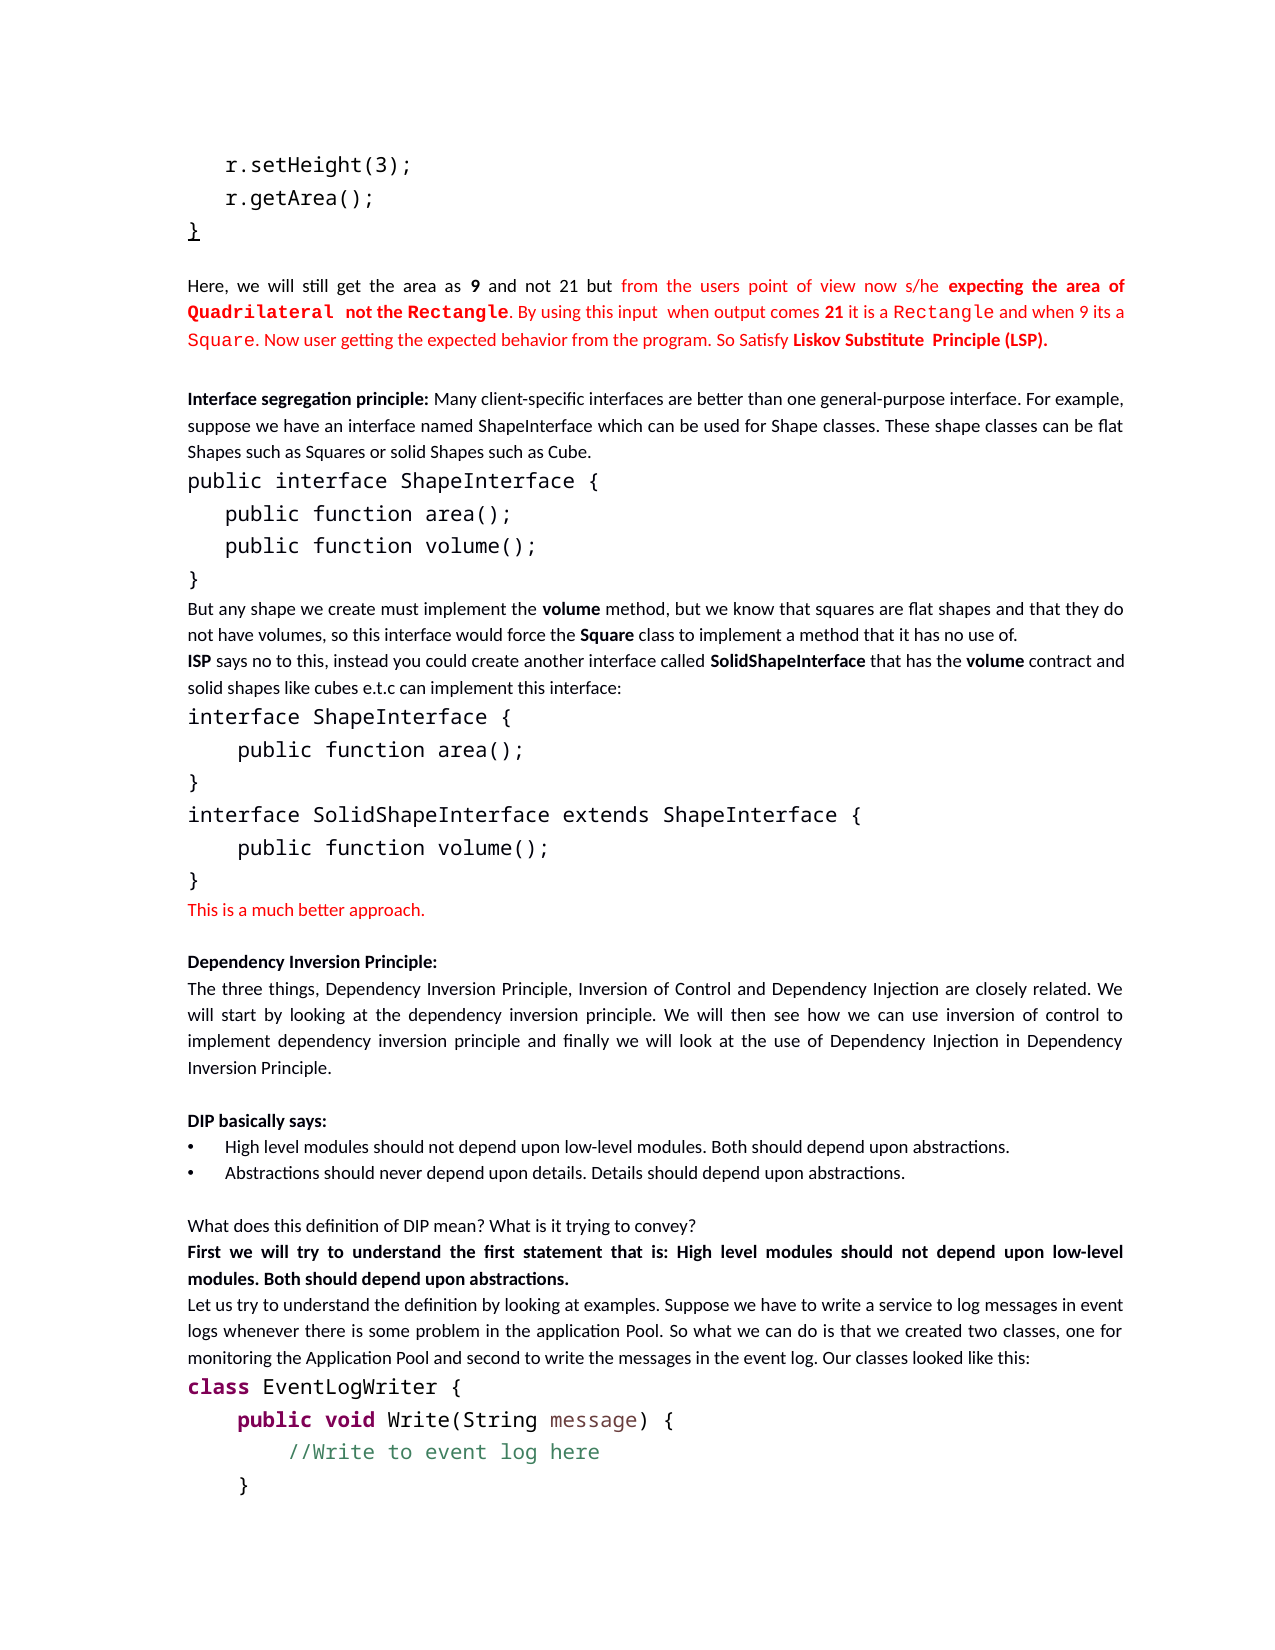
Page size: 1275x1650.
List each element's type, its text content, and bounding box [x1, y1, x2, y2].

list public function volume(); [187, 532, 1125, 560]
list } [150, 767, 1125, 796]
list DIP basically says: [150, 1109, 1125, 1132]
list class EventLogWriter { [150, 1372, 1125, 1401]
list Interface segregation principle: Many client-specific interfaces are better than one general-purpose interface. For example, suppose we have an interface named ShapeInterface which can be used for Shape classes. These shape classes can be flat Shapes such as Squares or solid Shapes such as Cube. [150, 387, 1125, 463]
list r.setHeight(3); [150, 150, 1125, 178]
list ISP says no to this, instead you could create another interface called SolidShapeInterface that has the volume contract and solid shapes like cubes e.t.c can implement this interface: [150, 649, 1125, 699]
list First we will try to understand the first statement that is: High level modules should not depend upon low-level modules. Both should depend upon abstractions. [150, 1241, 1125, 1290]
list } [150, 564, 1125, 593]
list } [150, 1470, 1125, 1498]
list But any shape we create must implement the volume method, but we know that squares are flat shapes and that they do not have volumes, so this interface would force the Square class to implement a method that it has no use of. [150, 597, 1125, 646]
list r.getArea(); [150, 183, 1125, 211]
list public function volume(); [150, 833, 1125, 861]
list public function area(); [187, 499, 1125, 527]
list public interface ShapeInterface { [150, 466, 1125, 495]
list } [150, 865, 1125, 894]
list Dependency Inversion Principle: [150, 951, 1125, 973]
list High level modules should not depend upon low-level modules. Both should depend upon abstractions. [187, 1135, 1125, 1158]
list public void Write(String message) { [150, 1405, 1125, 1433]
list interface ShapeInterface { [150, 702, 1125, 731]
list public function area(); [150, 735, 1125, 763]
list interface SolidShapeInterface extends ShapeInterface { [150, 800, 1125, 828]
list } [150, 215, 1125, 244]
list The three things, Dependency Inversion Principle, Inversion of Control and Dependency Injection are closely related. We will start by looking at the dependency inversion principle. We will then see how we can use inversion of control to implement dependency inversion principle and finally we will look at the use of Dependency Injection in Dependency Inversion Principle. [150, 977, 1125, 1079]
list This is a much better approach. [150, 898, 1125, 921]
list What does this definition of DIP mean? What is it trying to convey? [150, 1214, 1125, 1237]
list Here, we will still get the area as 9 and not 21 but from the users point of view now s/he expecting the area of Quadrilateral not the Rectangle. By using this input when output comes 21 it is a Rectangle and when 9 its a Square. Now user getting the expected behavior from the program. So Satisfy Liskov Substitute Principle (LSP). [150, 274, 1125, 352]
list Abstractions should never depend upon details. Details should depend upon abstractions. [187, 1161, 1125, 1184]
list //Write to event log here [150, 1437, 1125, 1466]
list Let us try to understand the definition by looking at examples. Suppose we have to write a service to log messages in event logs whenever there is some problem in the application Pool. So what we can do is that we created two classes, one for monitoring the Application Pool and second to write the messages in the event log. Our classes looked like this: [150, 1293, 1125, 1369]
